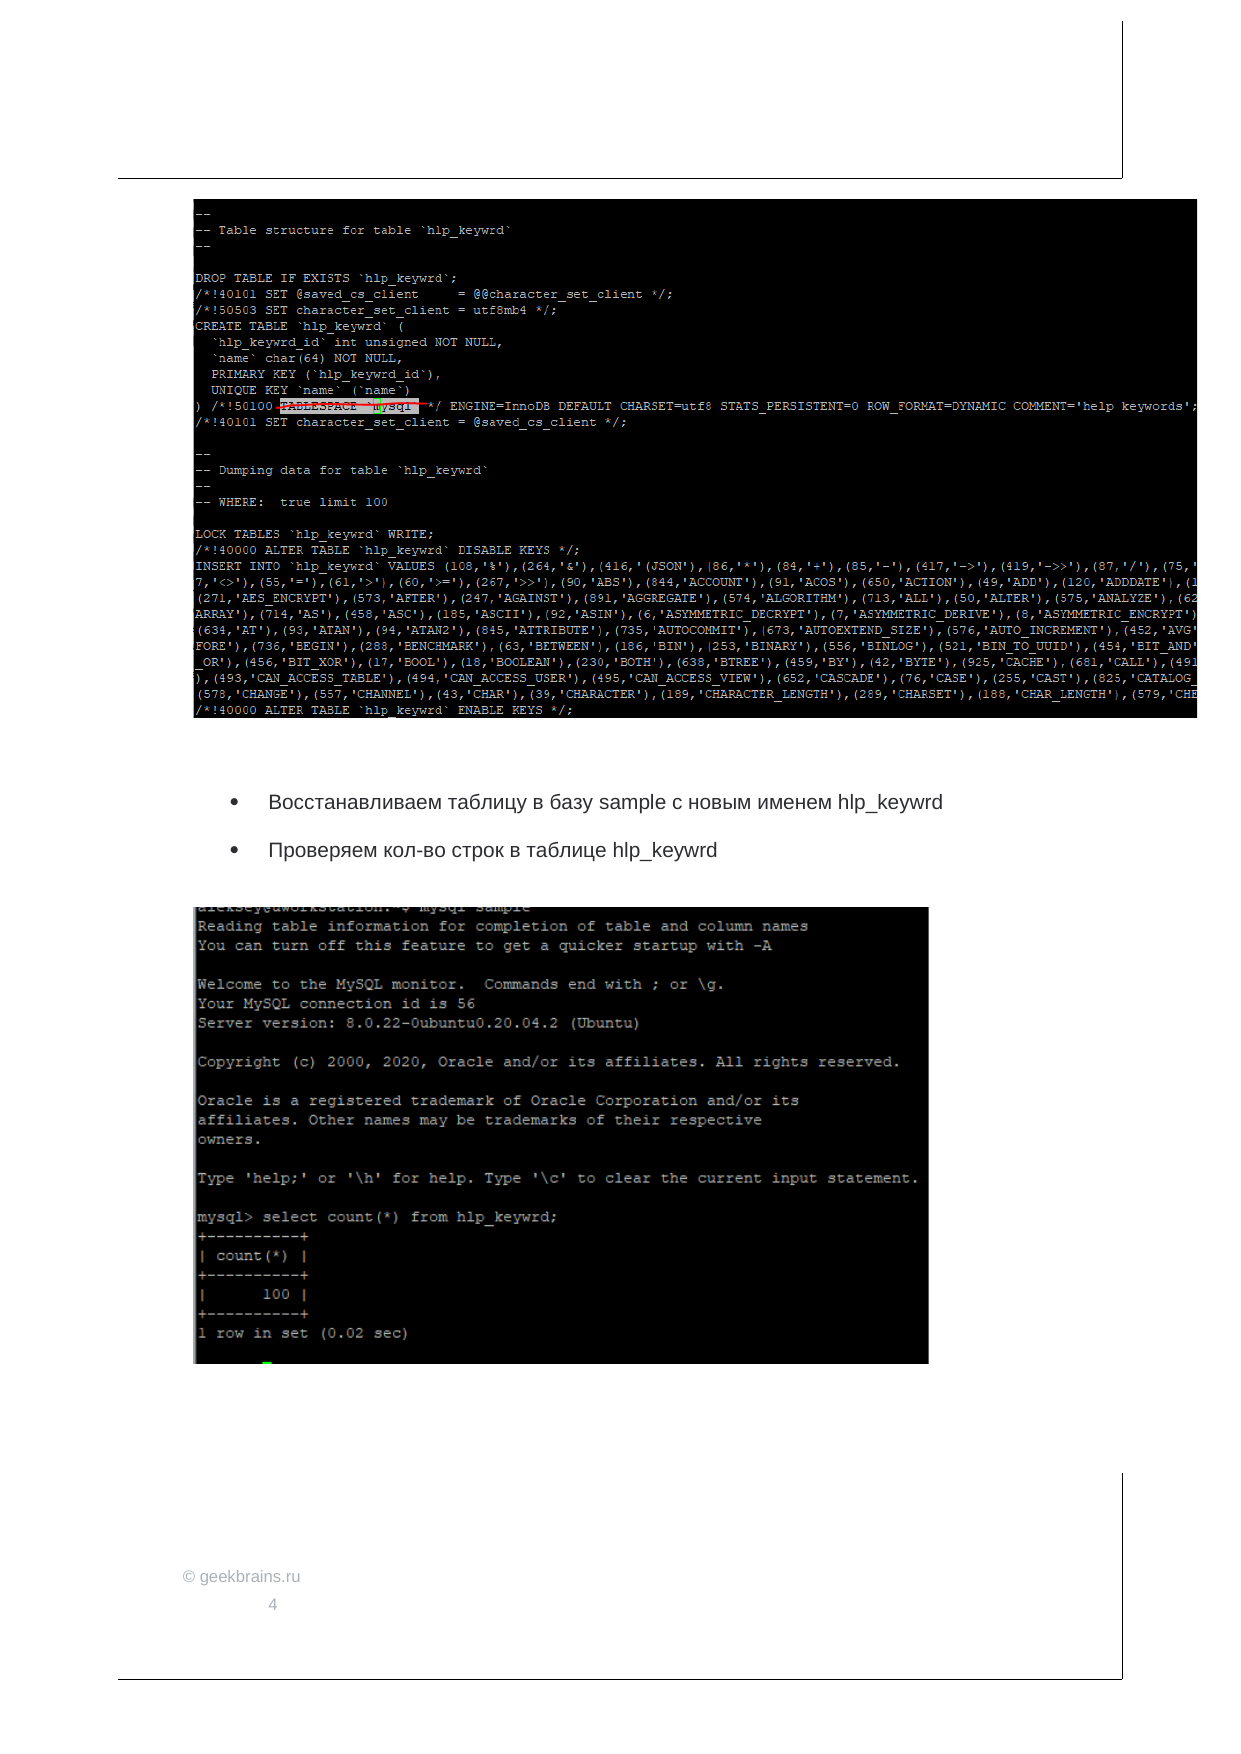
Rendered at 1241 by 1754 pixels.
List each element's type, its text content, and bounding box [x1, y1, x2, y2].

list Восстанавливаем таблицу в базу sample с новым именем hlp_keywrd [231, 790, 1122, 814]
list Проверяем кол-во строк в таблице hlp_keywrd [231, 838, 1122, 862]
